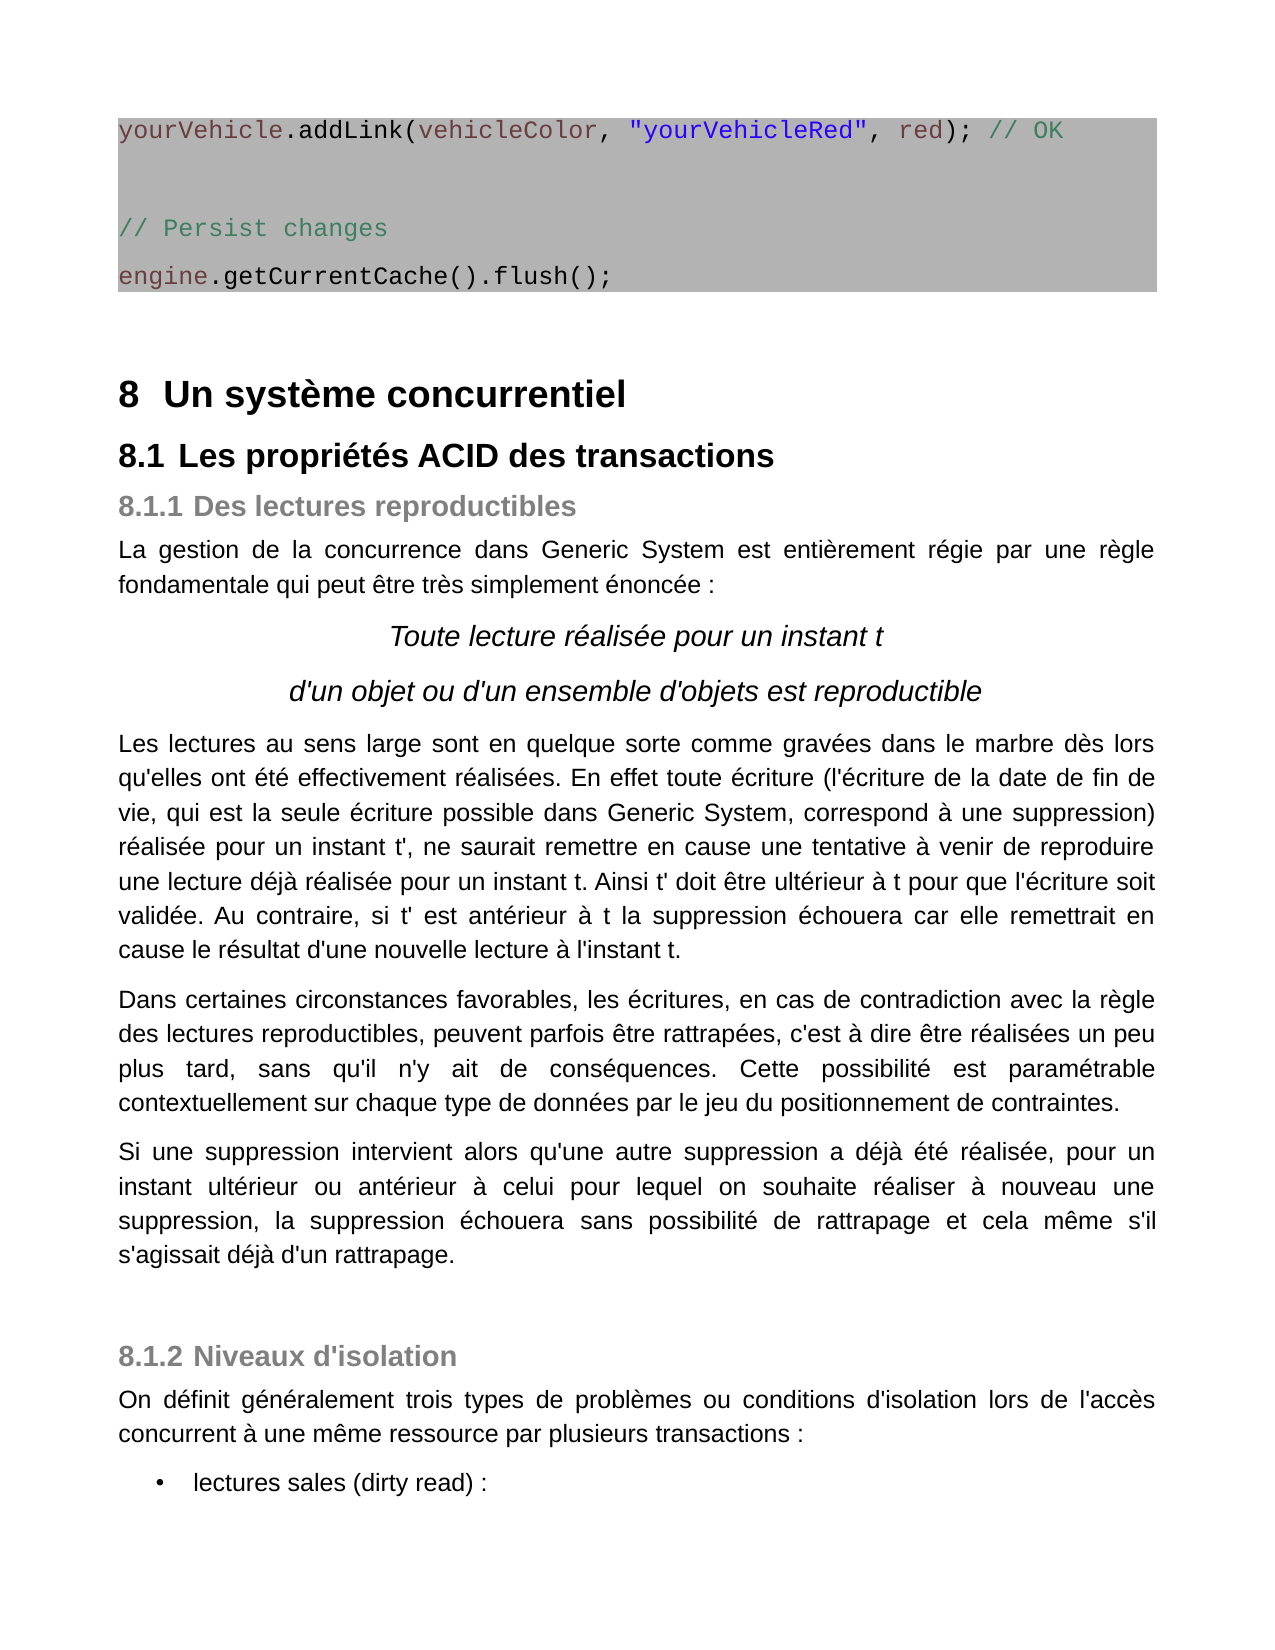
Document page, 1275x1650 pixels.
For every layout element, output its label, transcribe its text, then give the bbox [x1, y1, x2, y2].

subtitle Un système concurrentiel [118, 372, 1157, 415]
text Les lectures au sens large sont en quelque sorte comme gravées dans le marbre dès lors qu'elles ont été effectivement réalisées. En effet toute écriture (l'écriture de la date de fin de vie, qui est la seule écriture possible dans Generic System, correspond à une suppression) réalisée pour un instant t', ne saurait remettre en cause une tentative à venir de reproduire une lecture déjà réalisée pour un instant t. Ainsi t' doit être ultérieur à t pour que l'écriture soit validée. Au contraire, si t' est antérieur à t la suppression échouera car elle remettrait en cause le résultat d'une nouvelle lecture à l'instant t. [118, 729, 1157, 964]
subtitle Niveaux d'isolation [118, 1339, 1157, 1372]
text yourVehicle.addLink(vehicleColor, "yourVehicleRed", red); // OK [118, 118, 1157, 146]
text Dans certaines circonstances favorables, les écritures, en cas de contradiction avec la règle des lectures reproductibles, peuvent parfois être rattrapées, c'est à dire être réalisées un peu plus tard, sans qu'il n'y ait de conséquences. Cette possibilité est paramétrable contextuellement sur chaque type de données par le jeu du positionnement de contraintes. [118, 984, 1157, 1117]
subtitle Les propriétés ACID des transactions [118, 436, 1157, 475]
text engine.getCurrentCache().flush(); [118, 264, 1157, 292]
list lectures sales (dirty read) : [156, 1468, 1157, 1497]
text La gestion de la concurrence dans Generic System est entièrement régie par une règle fondamentale qui peut être très simplement énoncée : [118, 536, 1157, 599]
text // Persist changes [118, 215, 1157, 243]
text On définit généralement trois types de problèmes ou conditions d'isolation lors de l'accès concurrent à une même ressource par plusieurs transactions : [118, 1385, 1157, 1448]
text d'un objet ou d'un ensemble d'objets est reproductible [118, 674, 1157, 707]
subtitle Des lectures reproductibles [118, 489, 1157, 523]
text Si une suppression intervient alors qu'une autre suppression a déjà été réalisée, pour un instant ultérieur ou antérieur à celui pour lequel on souhaite réaliser à nouveau une suppression, la suppression échouera sans possibilité de rattrapage et cela même s'il s'agissait déjà d'un rattrapage. [118, 1137, 1157, 1269]
text Toute lecture réalisée pour un instant t [118, 619, 1157, 653]
